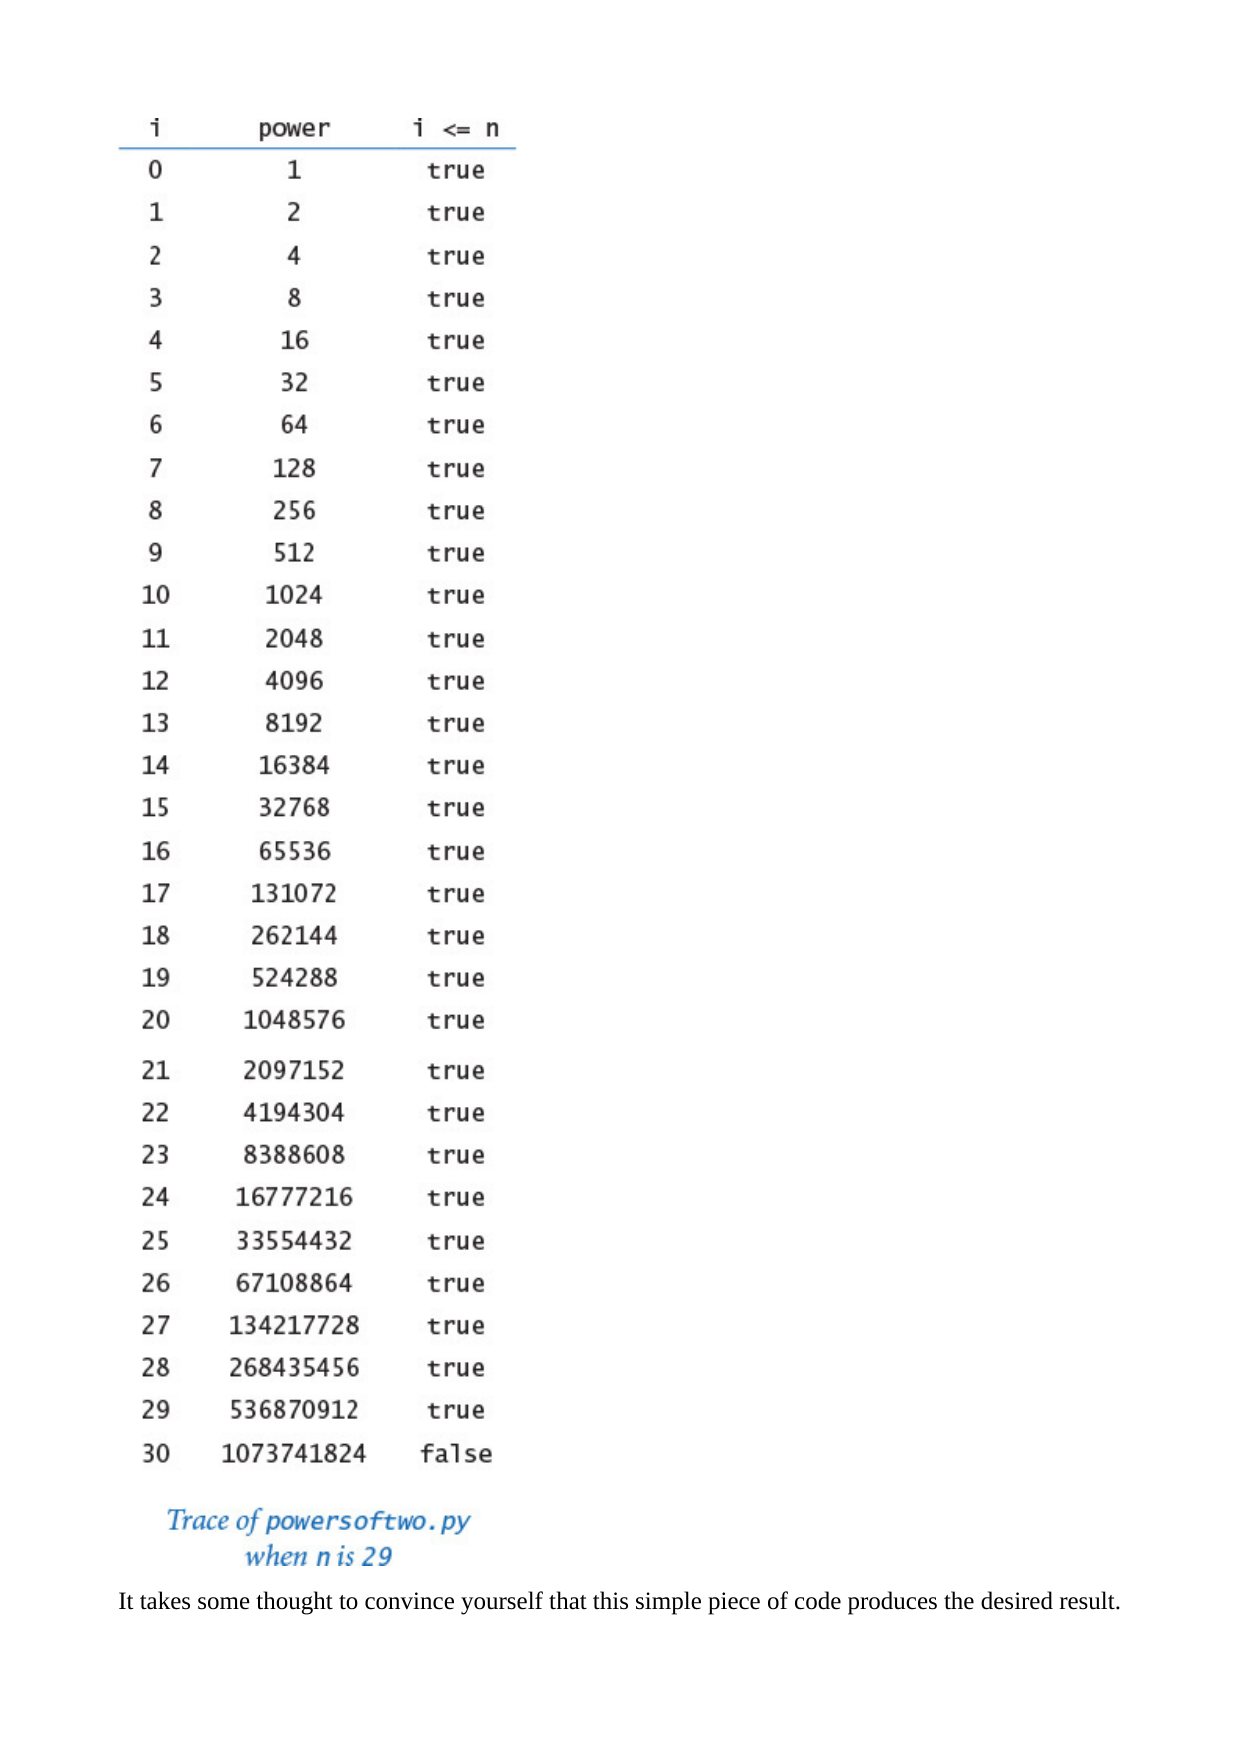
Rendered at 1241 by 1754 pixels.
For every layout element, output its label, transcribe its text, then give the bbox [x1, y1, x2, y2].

picture [118, 1045, 517, 1566]
picture [118, 118, 517, 1040]
text It takes some thought to convince yourself that this simple piece of code produces the desired result. [118, 1586, 1122, 1615]
